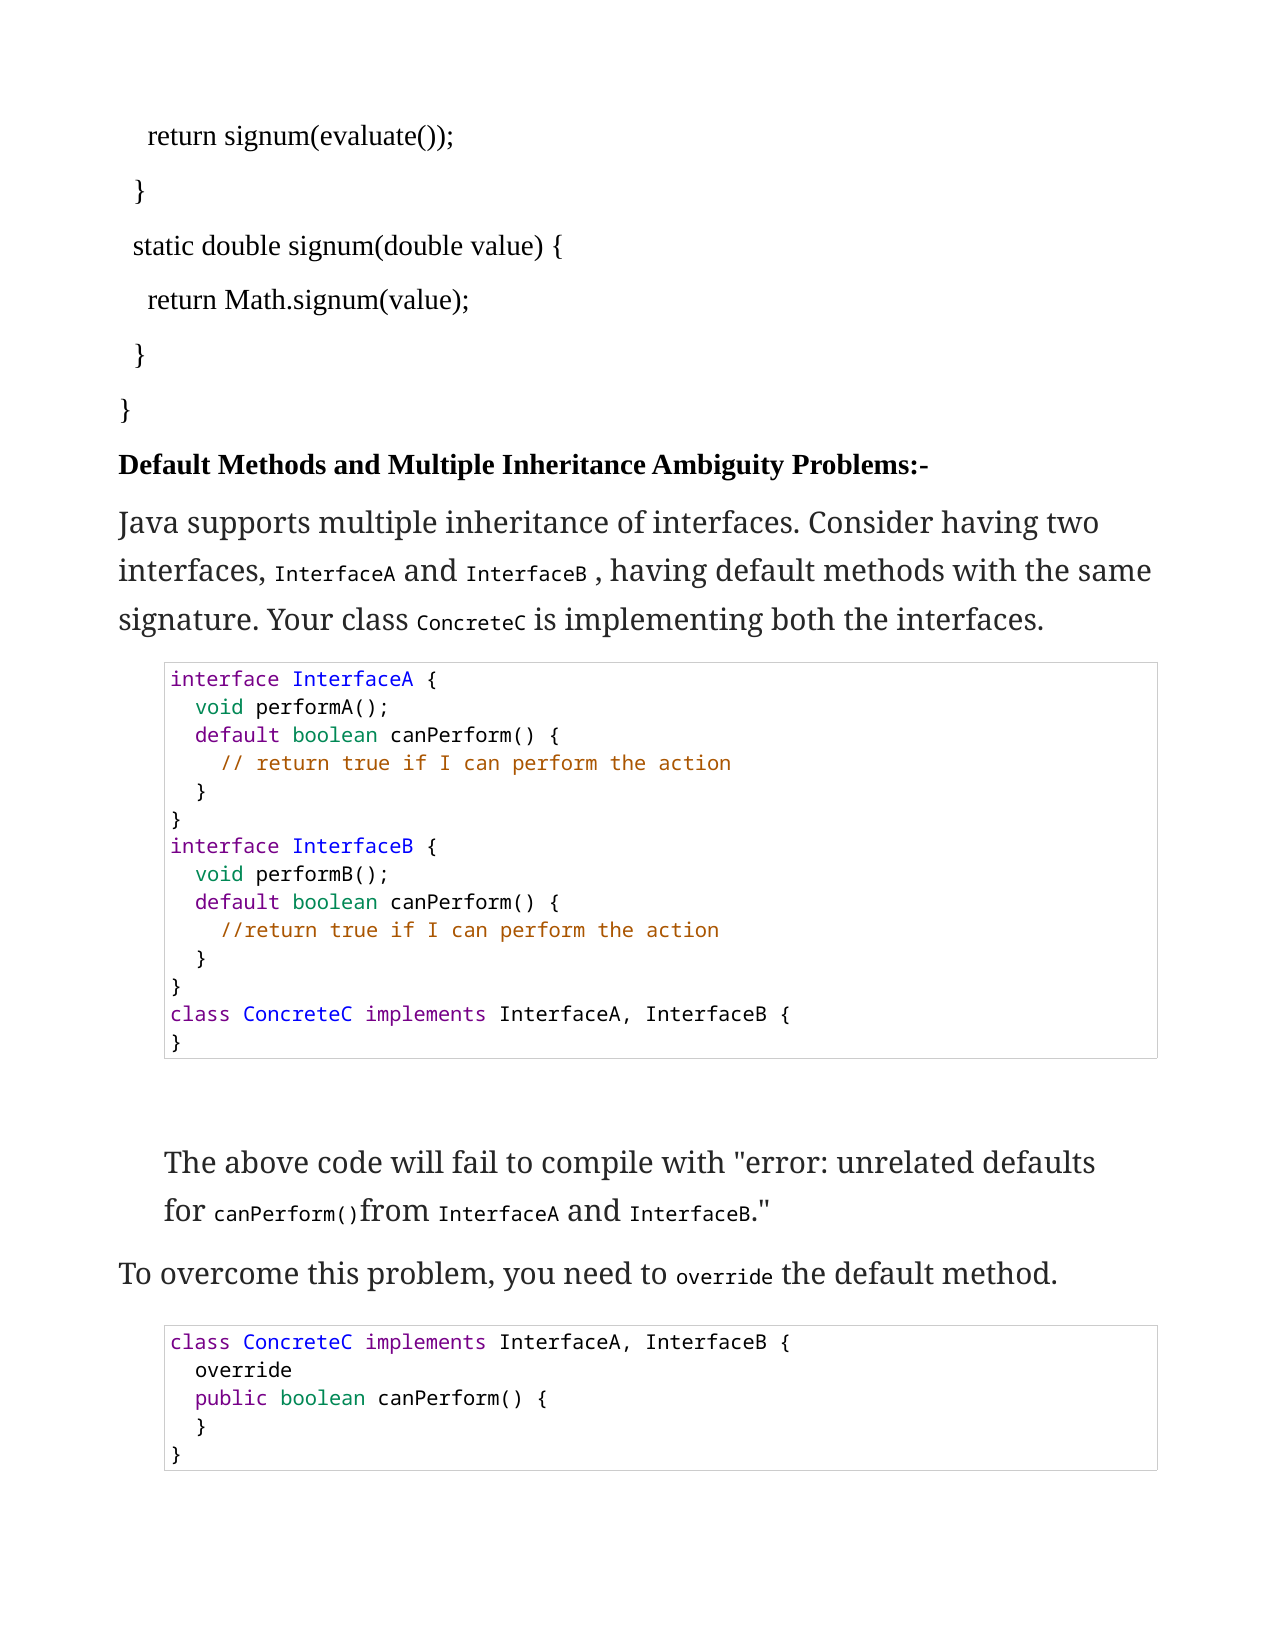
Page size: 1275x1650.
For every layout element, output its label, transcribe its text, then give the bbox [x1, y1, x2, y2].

text [0, 697, 45, 725]
text [0, 725, 45, 753]
text [0, 804, 45, 832]
text } [165, 1409, 1157, 1437]
text } [165, 969, 1157, 997]
text default boolean canPerform() { [165, 717, 1157, 745]
text void performA(); [165, 689, 1157, 717]
text } [118, 173, 1157, 206]
text return Math.signum(value); [118, 282, 1157, 316]
text public boolean canPerform() { [165, 1381, 1157, 1409]
text interface InterfaceB { [165, 829, 1157, 857]
text } [165, 941, 1157, 969]
text default boolean canPerform() { [165, 885, 1157, 913]
text [0, 1416, 45, 1440]
text Default Methods and Multiple Inheritance Ambiguity Problems:- [118, 447, 1157, 480]
text } [118, 392, 1157, 426]
text [0, 832, 45, 861]
text [0, 999, 45, 1027]
text The above code will fail to compile with "error: unrelated defaults for canPerform()from InterfaceA and InterfaceB." [163, 1142, 1157, 1230]
text class ConcreteC implements InterfaceA, InterfaceB { [165, 997, 1157, 1024]
text [0, 1027, 45, 1056]
text } [165, 773, 1157, 801]
text [0, 948, 45, 972]
text [0, 781, 45, 804]
text class ConcreteC implements InterfaceA, InterfaceB { [165, 1326, 1157, 1353]
text [0, 1388, 45, 1416]
text [0, 1360, 45, 1388]
text // return true if I can perform the action [165, 745, 1157, 773]
text } [165, 1024, 1157, 1058]
text Java supports multiple inheritance of interfaces. Consider having two interfaces, InterfaceA and InterfaceB , having default methods with the same signature. Your class ConcreteC is implementing both the interfaces. [118, 502, 1157, 639]
text To overcome this problem, you need to override the default method. [118, 1253, 1157, 1293]
text override [165, 1353, 1157, 1381]
text [0, 664, 45, 693]
text [0, 1328, 45, 1357]
text [0, 972, 45, 999]
text [0, 892, 45, 920]
text [0, 753, 45, 781]
text return signum(evaluate()); [118, 118, 1157, 152]
text [0, 1440, 45, 1468]
text [0, 864, 45, 892]
text static double signum(double value) { [118, 228, 1157, 261]
text interface InterfaceA { [165, 663, 1157, 689]
text } [165, 801, 1157, 829]
text void performB(); [165, 857, 1157, 885]
text [0, 920, 45, 948]
text } [165, 1437, 1157, 1470]
text } [118, 337, 1157, 371]
text //return true if I can perform the action [165, 913, 1157, 941]
